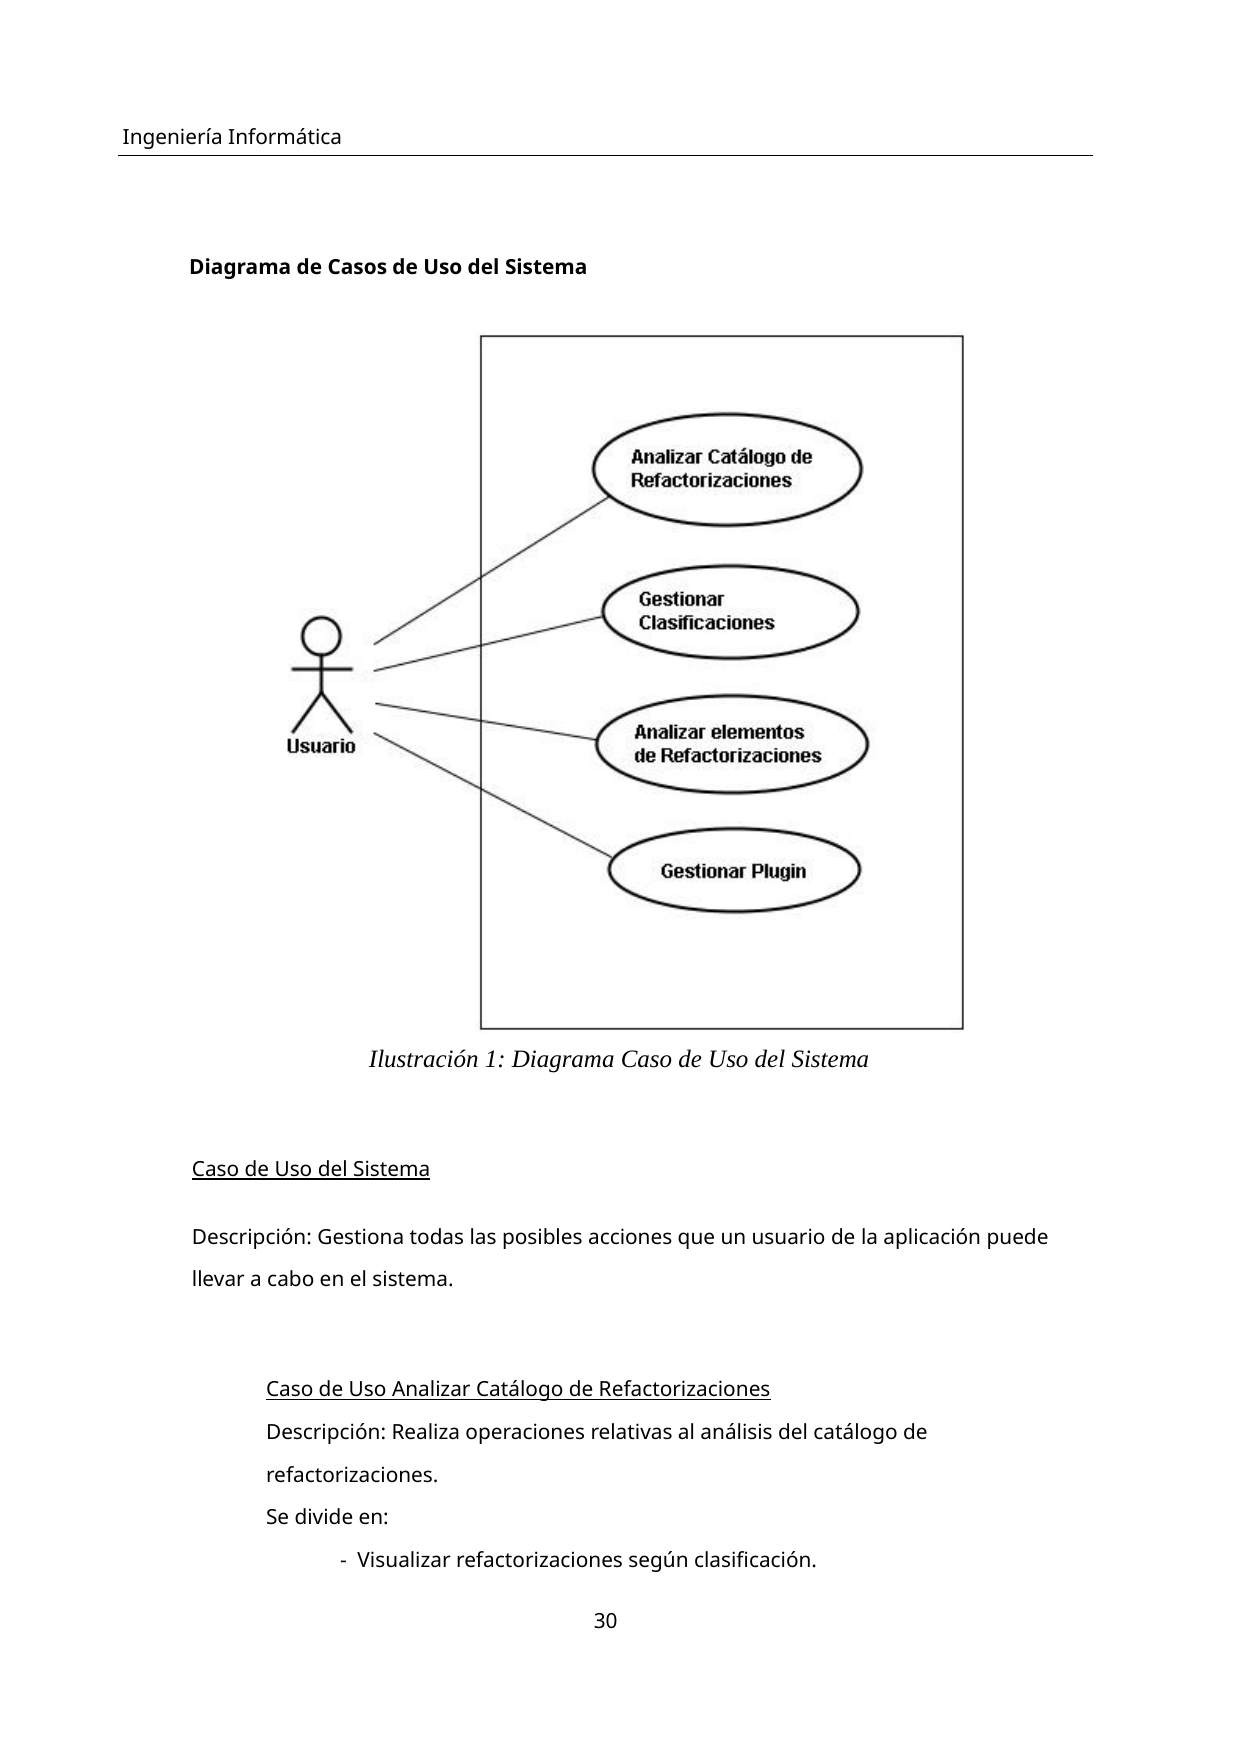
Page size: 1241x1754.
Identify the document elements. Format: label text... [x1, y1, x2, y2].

text Caso de Uso Analizar Catálogo de Refactorizaciones Descripción: Realiza operaciones relativas al análisis del catálogo de refactorizaciones. Se divide en: - Visualizar refactorizaciones según clasificación. [192, 1374, 1093, 1573]
text Descripción: Gestiona todas las posibles acciones que un usuario de la aplicación puede llevar a cabo en el sistema. [192, 1222, 1093, 1335]
picture [263, 320, 978, 1044]
text Caso de Uso del Sistema [192, 1154, 1093, 1183]
text Ilustración 1: Diagrama Caso de Uso del Sistema [263, 1044, 977, 1072]
text Diagrama de Casos de Uso del Sistema [118, 252, 1093, 281]
